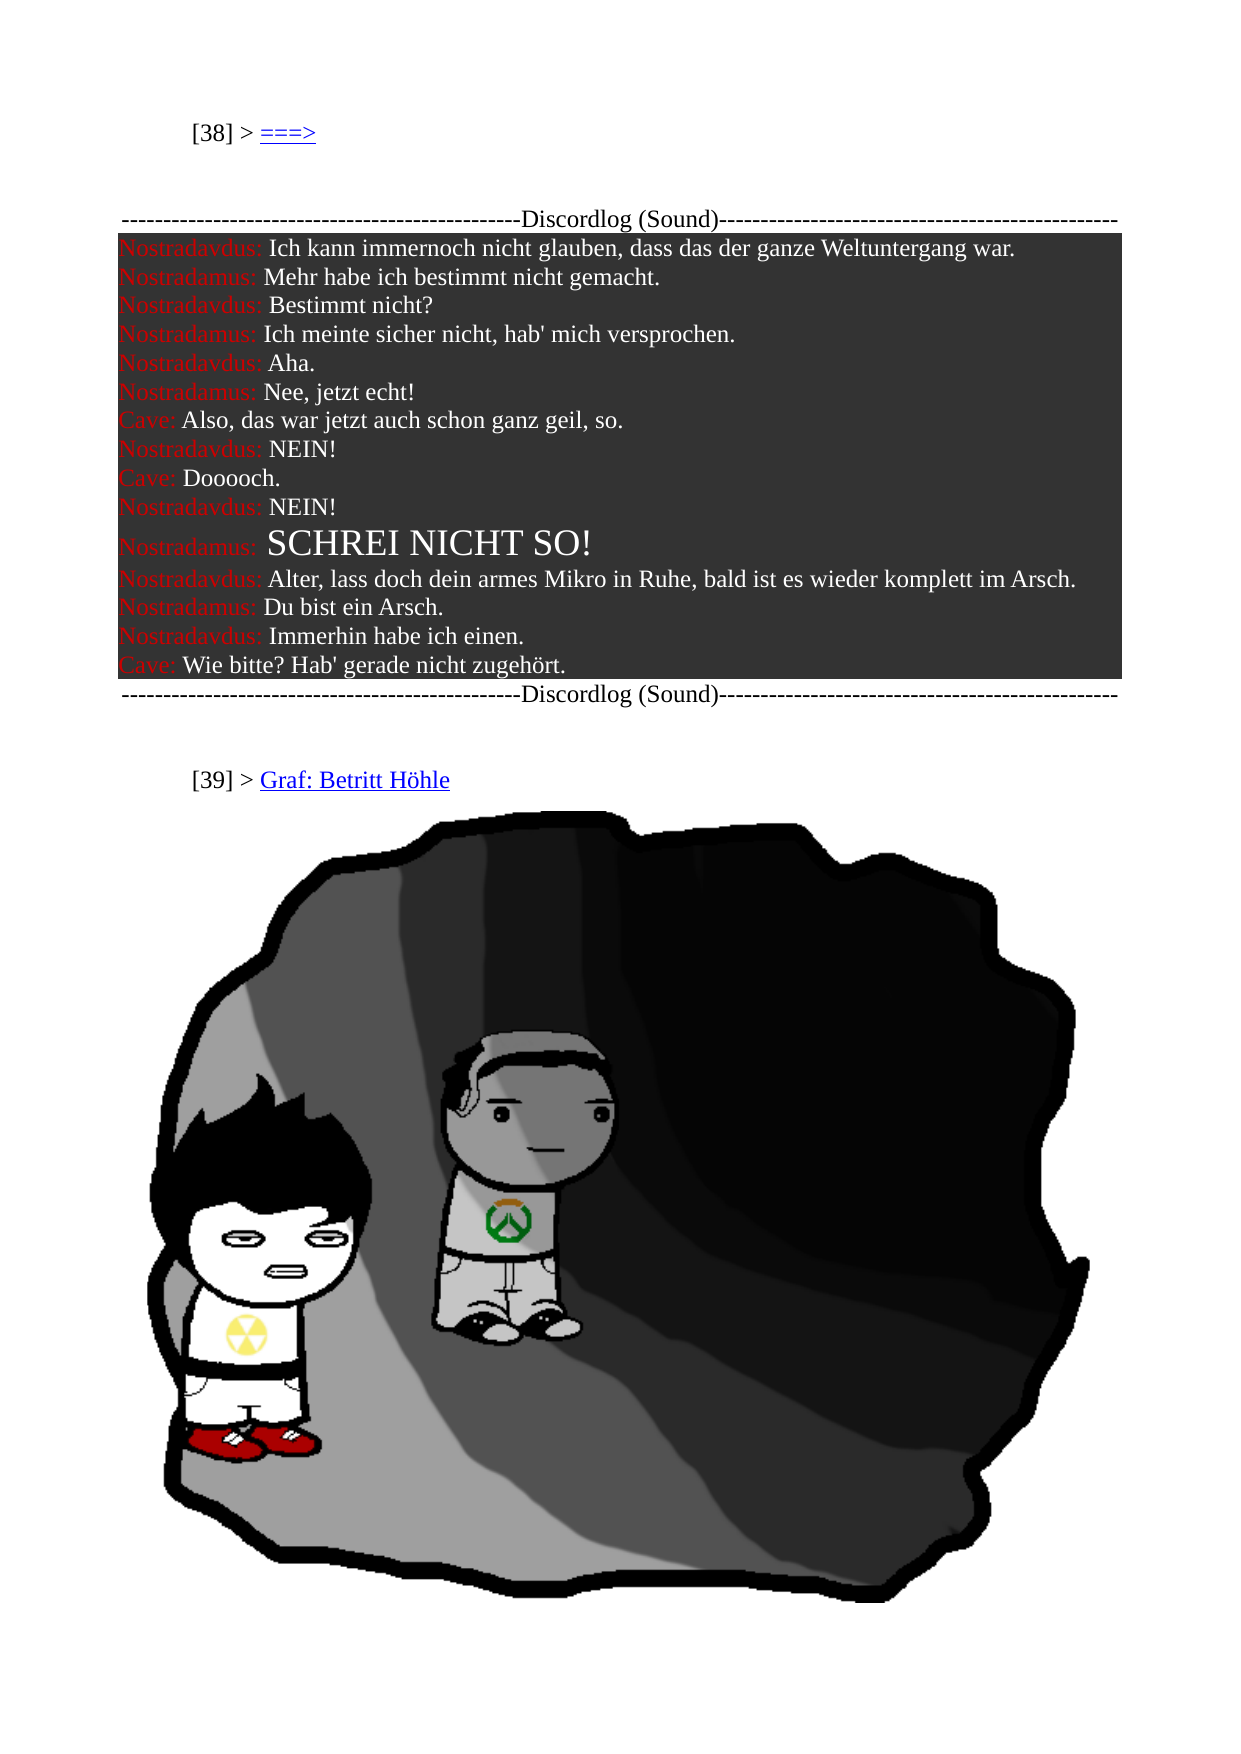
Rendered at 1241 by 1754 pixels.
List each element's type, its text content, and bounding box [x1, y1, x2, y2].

text Nostradavdus: Alter, lass doch dein armes Mikro in Ruhe, bald ist es wieder komplett im Arsch. [118, 564, 1122, 592]
text Cave: Wie bitte? Hab' gerade nicht zugehört. [118, 650, 1122, 679]
text [39] > Graf: Betritt Höhle [118, 765, 1122, 794]
text Nostradavdus: NEIN! [118, 492, 1122, 521]
text Nostradamus: Nee, jetzt echt! [118, 377, 1122, 406]
text Nostradavdus: Ich kann immernoch nicht glauben, dass das der ganze Weltuntergang war. [118, 233, 1122, 262]
text Nostradamus: Ich meinte sicher nicht, hab' mich versprochen. [118, 319, 1122, 348]
text [38] > ===> [118, 118, 1122, 147]
text Cave: Dooooch. [118, 463, 1122, 492]
text Nostradavdus: Aha. [118, 348, 1122, 377]
text ------------------------------------------------Discordlog (Sound)------------------------------------------------ [118, 204, 1122, 233]
text Nostradavdus: NEIN! [118, 434, 1122, 463]
text Nostradamus: Du bist ein Arsch. [118, 592, 1122, 621]
text Nostradavdus: Immerhin habe ich einen. [118, 621, 1122, 650]
text Cave: Also, das war jetzt auch schon ganz geil, so. [118, 406, 1122, 434]
text Nostradamus: SCHREI NICHT SO! [118, 521, 1122, 564]
text Nostradamus: Mehr habe ich bestimmt nicht gemacht. [118, 262, 1122, 291]
text Nostradavdus: Bestimmt nicht? [118, 291, 1122, 319]
text ------------------------------------------------Discordlog (Sound)------------------------------------------------ [118, 679, 1122, 707]
